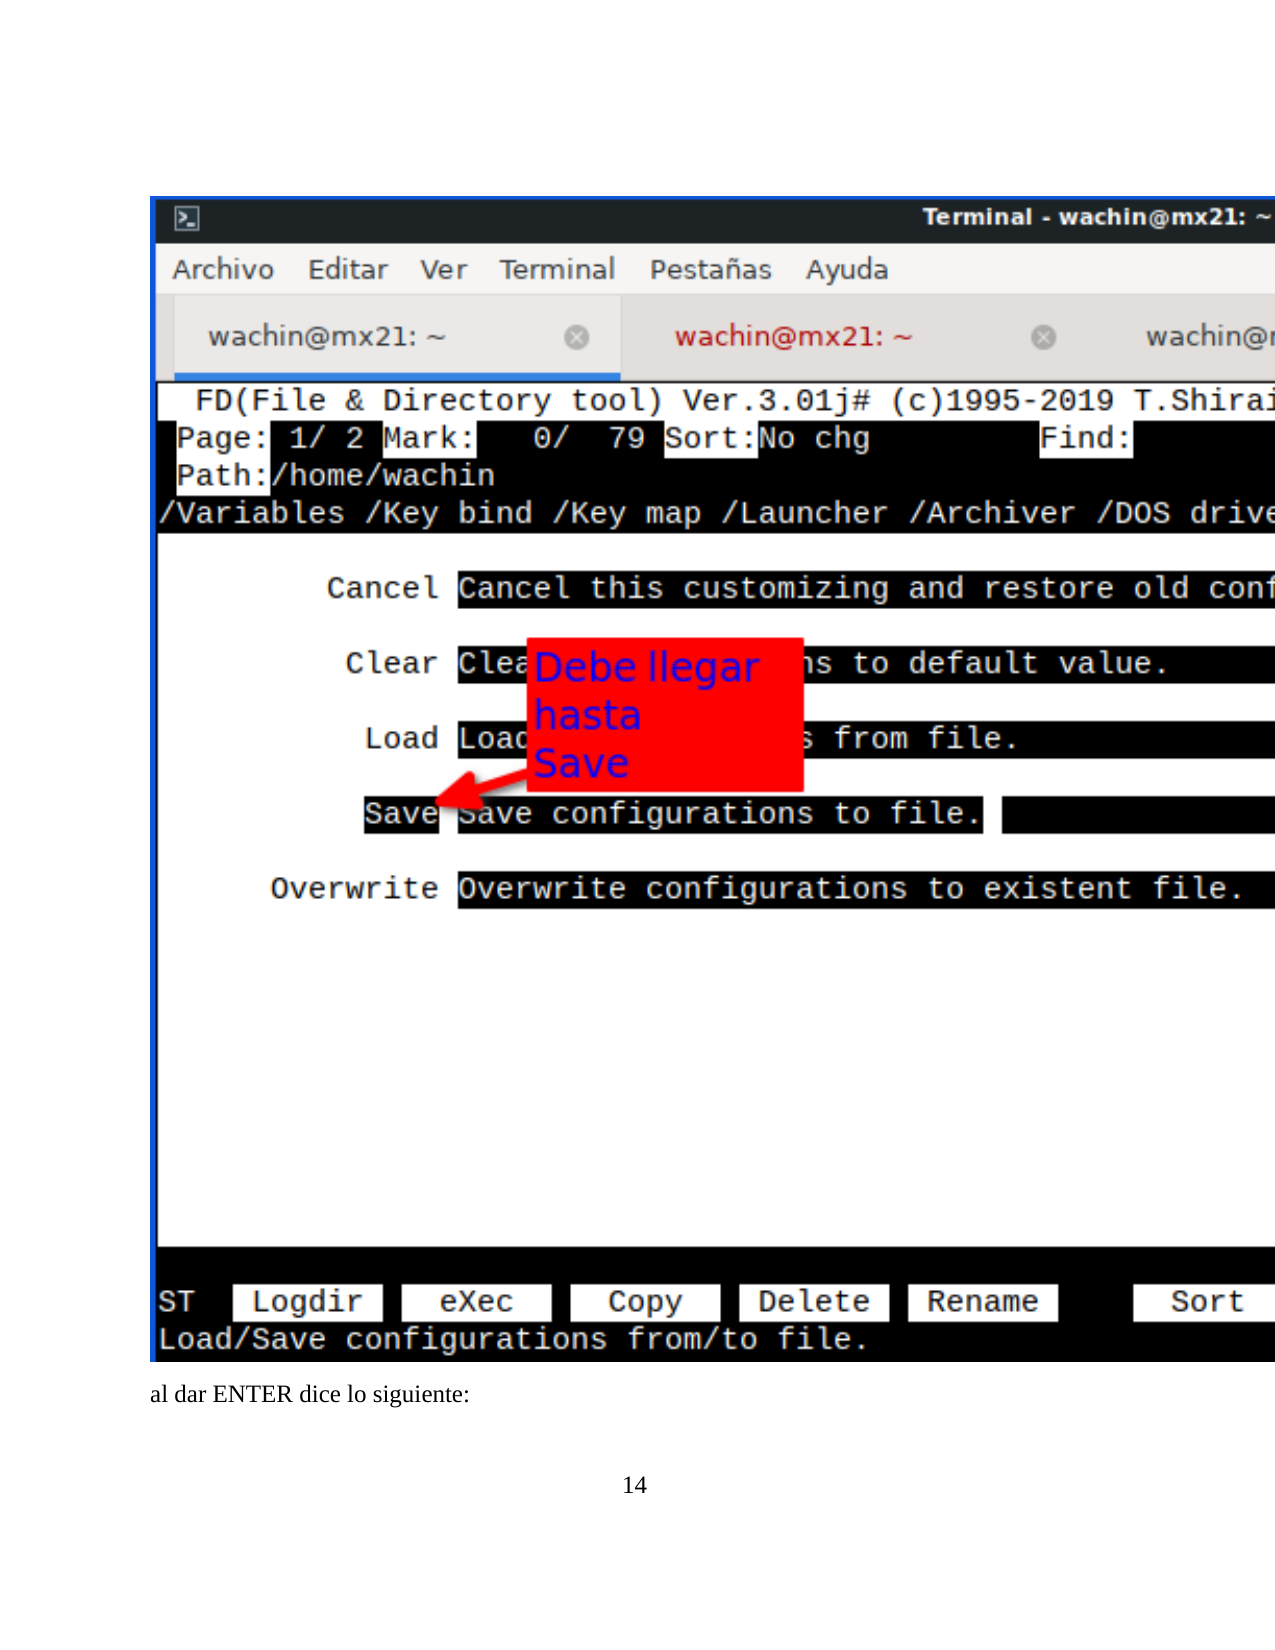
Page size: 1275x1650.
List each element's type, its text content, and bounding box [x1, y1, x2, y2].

text al dar ENTER dice lo siguiente: [150, 1379, 1125, 1408]
picture [150, 196, 1275, 1362]
